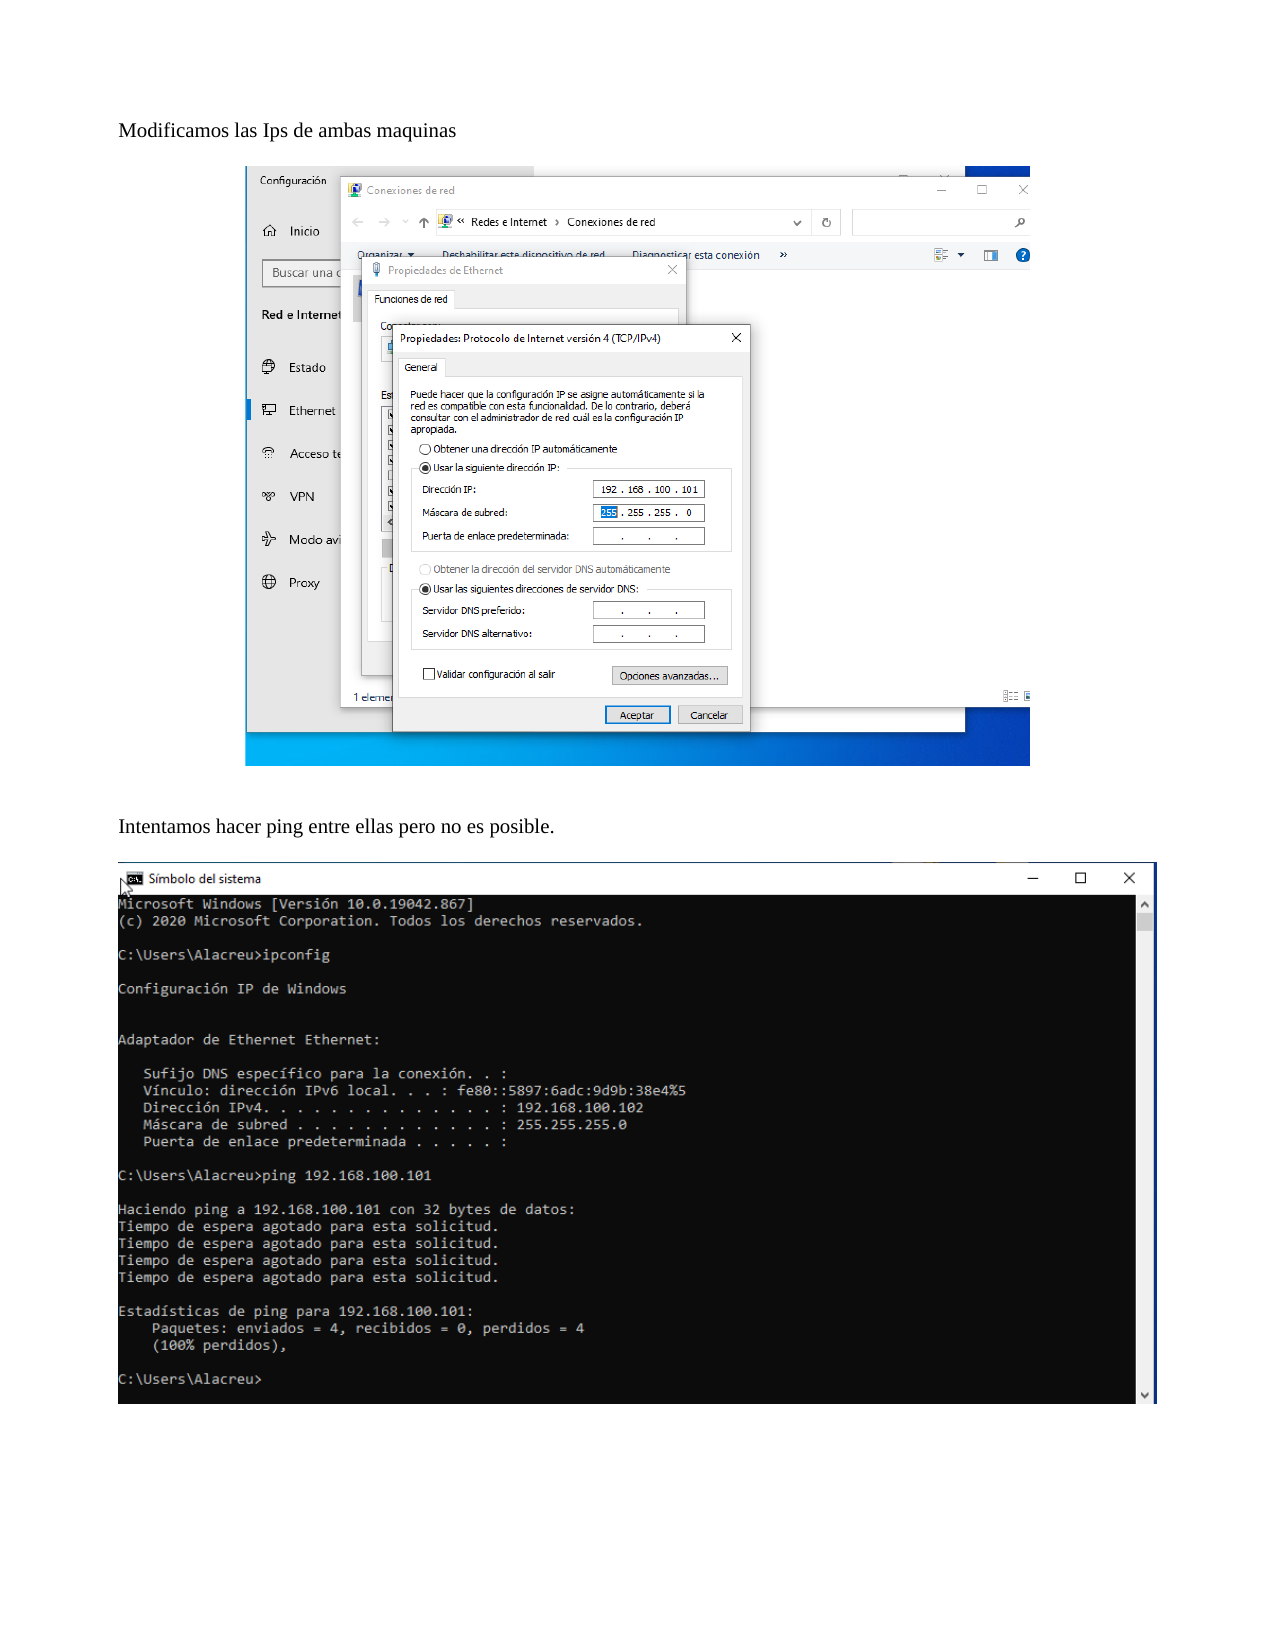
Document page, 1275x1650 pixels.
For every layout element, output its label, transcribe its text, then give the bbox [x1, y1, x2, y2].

text Intentamos hacer ping entre ellas pero no es posible. [118, 814, 1157, 838]
picture [245, 166, 1030, 766]
text Modificamos las Ips de ambas maquinas [118, 118, 1157, 142]
picture [118, 862, 1157, 1404]
